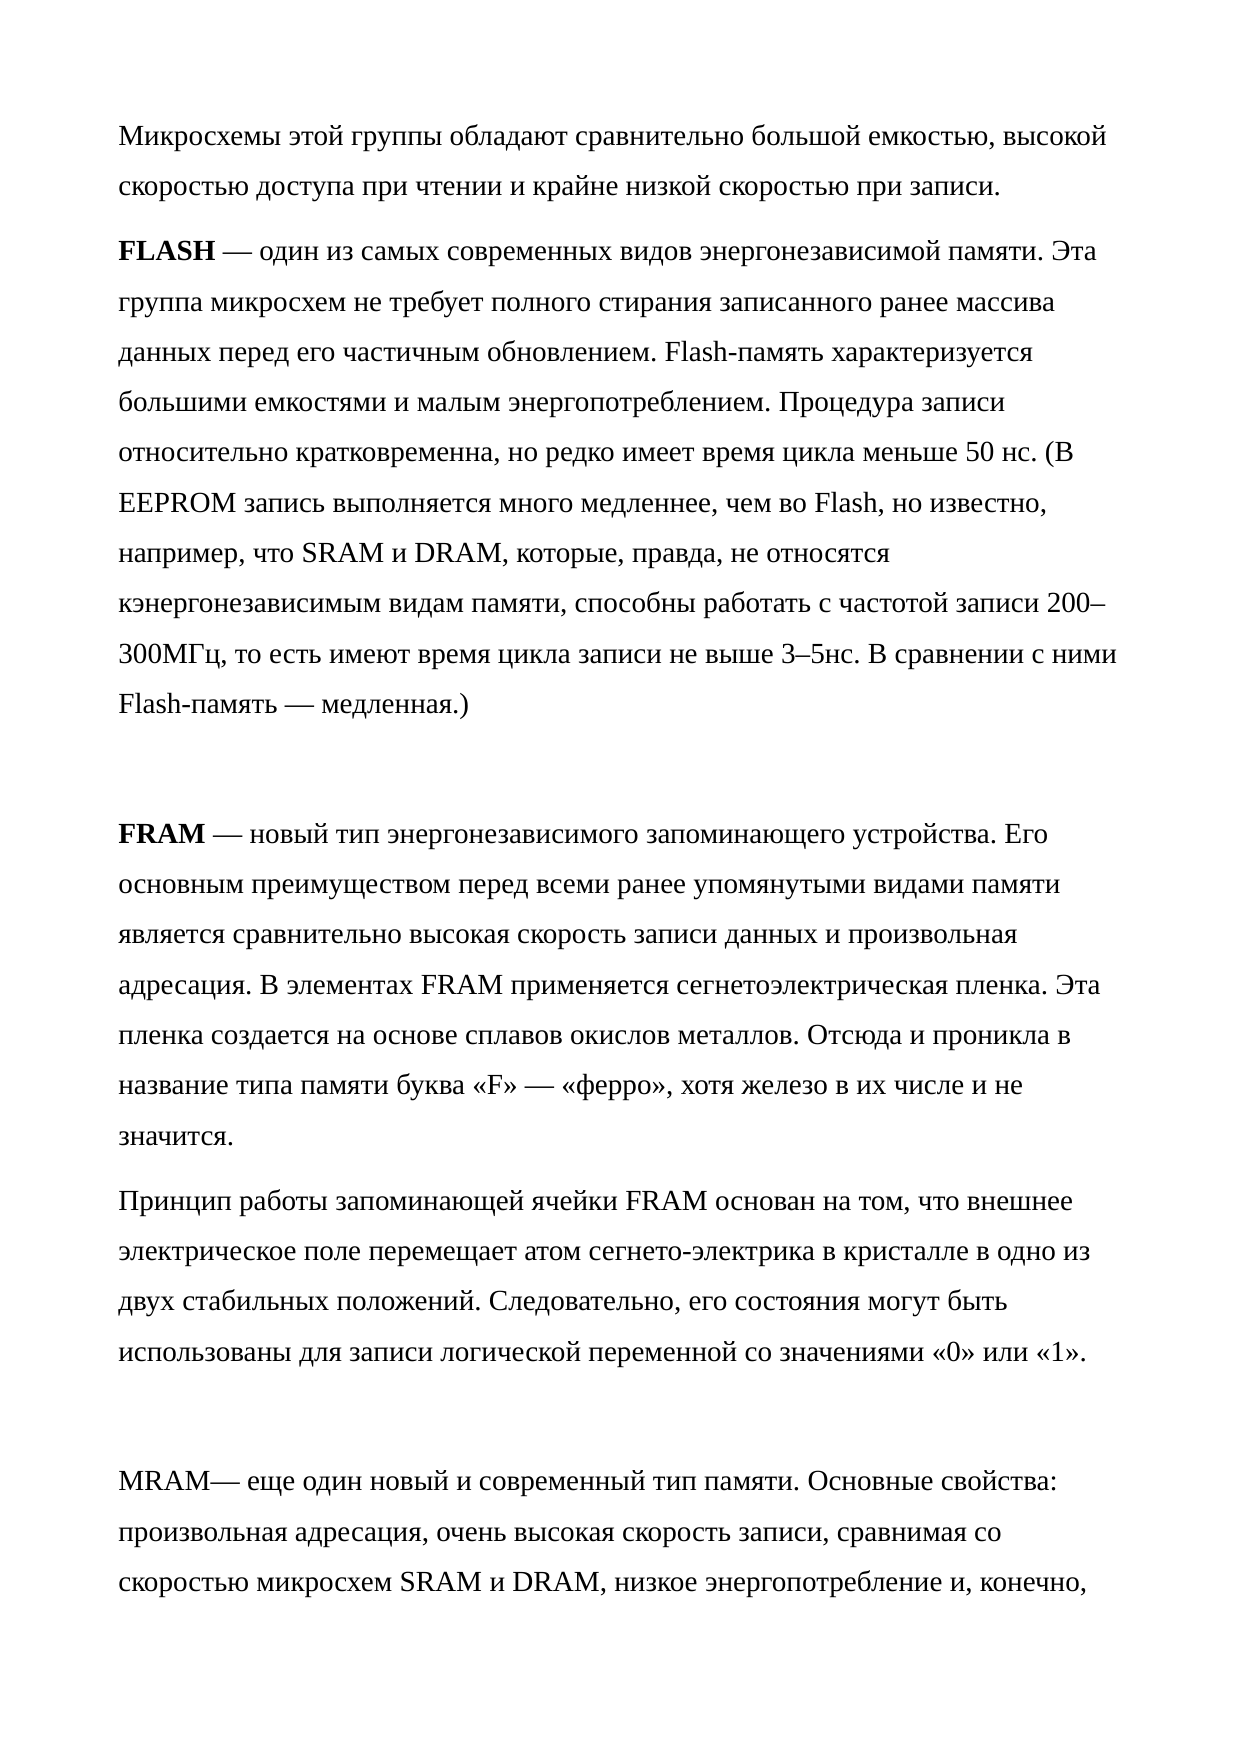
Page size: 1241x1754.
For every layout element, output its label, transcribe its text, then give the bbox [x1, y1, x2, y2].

text Принцип работы запоминающей ячейки FRAM основан на том, что внешнее электрическое поле перемещает атом сегнето-электрика в кристалле в одно из двух стабильных положений. Следовательно, его состояния могут быть использованы для записи логической переменной со значениями «0» или «1». [118, 1183, 1122, 1367]
text FLASH — один из самых современных видов энергонезависимой памяти. Эта группа микросхем не требует полного стирания записанного ранее массива данных перед его частичным обновлением. Flash-память характеризуется большими емкостями и малым энергопотреблением. Процедура записи относительно кратковременна, но редко имеет время цикла меньше 50 нс. (В EEPROM запись выполняется много медленнее, чем во Flash, но известно, например, что SRAM и DRAM, которые, правда, не относятся кэнергонезависимым видам памяти, способны работать с частотой записи 200–300МГц, то есть имеют время цикла записи не выше 3–5нс. В сравнении с ними Flash-память — медленная.) [118, 233, 1122, 720]
text MRAM— еще один новый и современный тип памяти. Основные свойства: произвольная адресация, очень высокая скорость записи, сравнимая со скоростью микросхем SRAM и DRAM, низкое энергопотребление и, конечно, [118, 1463, 1122, 1598]
text Микросхемы этой группы обладают сравнительно большой емкостью, высокой скоростью доступа при чтении и крайне низкой скоростью при записи. [118, 118, 1122, 202]
text FRAM — новый тип энергонезависимого запоминающего устройства. Его основным преимуществом перед всеми ранее упомянутыми видами памяти является сравнительно высокая скорость записи данных и произвольная адресация. В элементах FRAM применяется сегнетоэлектрическая пленка. Эта пленка создается на основе сплавов окислов металлов. Отсюда и проникла в название типа памяти буква «F» — «ферро», хотя железо в их числе и не значится. [118, 816, 1122, 1151]
